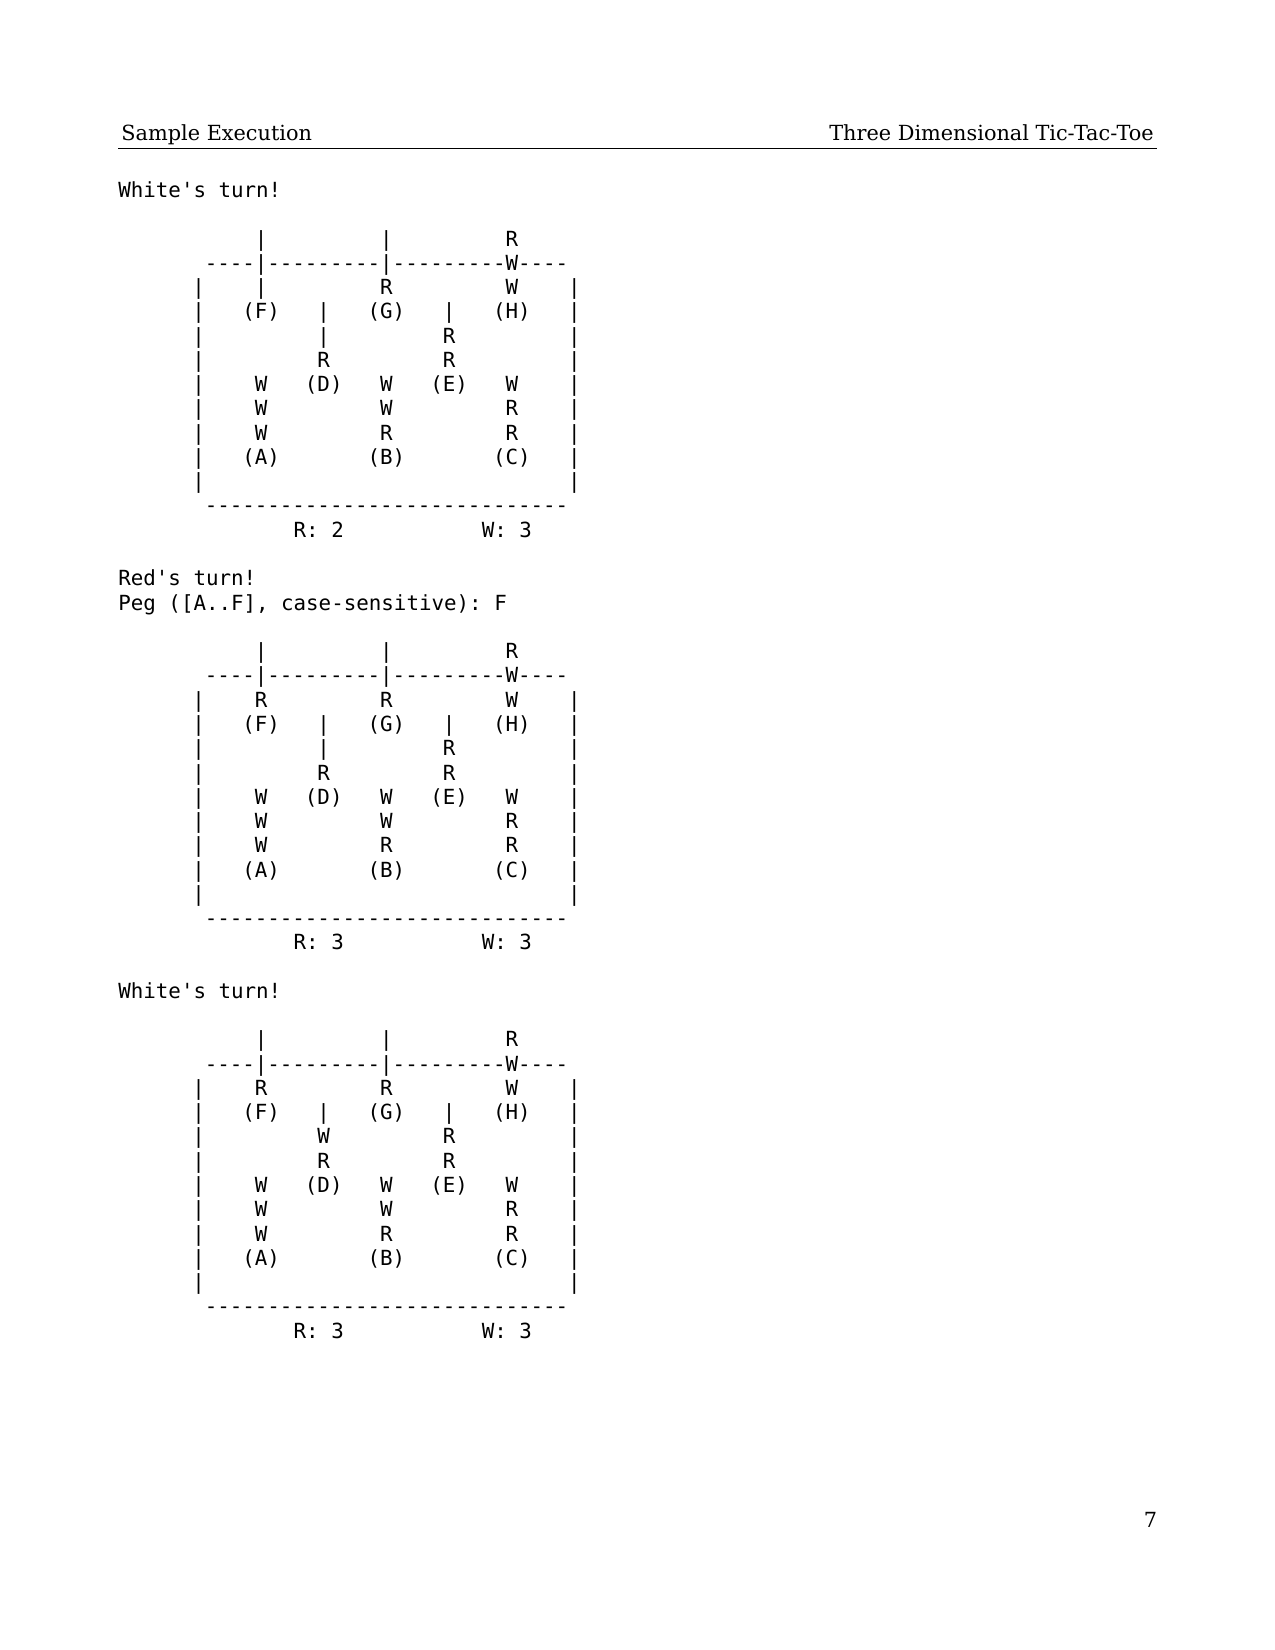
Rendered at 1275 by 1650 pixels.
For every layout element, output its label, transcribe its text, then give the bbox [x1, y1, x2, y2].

text | R R | [118, 761, 1157, 785]
text | W (D) W (E) W | [118, 785, 1157, 809]
text R: 3 W: 3 [118, 930, 1157, 955]
text | (A) (B) (C) | [118, 1246, 1157, 1270]
text ----------------------------- [118, 493, 1157, 518]
text | R R | [118, 1149, 1157, 1173]
text | W W R | [118, 809, 1157, 833]
text | R R W | [118, 688, 1157, 712]
text | R R W | [118, 1076, 1157, 1100]
text | | [118, 469, 1157, 493]
text | | R [118, 1027, 1157, 1052]
text | | [118, 1270, 1157, 1294]
text | W (D) W (E) W | [118, 372, 1157, 396]
text | W R | [118, 1124, 1157, 1149]
text | (F) | (G) | (H) | [118, 712, 1157, 736]
text | (F) | (G) | (H) | [118, 299, 1157, 324]
text R: 2 W: 3 [118, 518, 1157, 542]
text | | R W | [118, 275, 1157, 299]
text | W (D) W (E) W | [118, 1173, 1157, 1197]
text | | [118, 882, 1157, 906]
text R: 3 W: 3 [118, 1319, 1157, 1343]
text | W R R | [118, 1222, 1157, 1246]
text | W R R | [118, 421, 1157, 445]
text ----------------------------- [118, 1294, 1157, 1319]
text | | R [118, 227, 1157, 251]
text | (A) (B) (C) | [118, 858, 1157, 882]
text | R R | [118, 348, 1157, 372]
text ----|---------|---------W---- [118, 251, 1157, 275]
text | | R | [118, 324, 1157, 348]
text | (F) | (G) | (H) | [118, 1100, 1157, 1124]
text ----------------------------- [118, 906, 1157, 930]
text | | R | [118, 736, 1157, 761]
text | | R [118, 639, 1157, 663]
text | W W R | [118, 1197, 1157, 1222]
text | W W R | [118, 396, 1157, 421]
text White's turn! [118, 979, 1157, 1003]
text White's turn! [118, 178, 1157, 202]
text | W R R | [118, 833, 1157, 858]
text Peg ([A..F], case-sensitive): F [118, 591, 1157, 615]
text | (A) (B) (C) | [118, 445, 1157, 469]
text ----|---------|---------W---- [118, 663, 1157, 688]
text Red's turn! [118, 566, 1157, 591]
text ----|---------|---------W---- [118, 1052, 1157, 1076]
